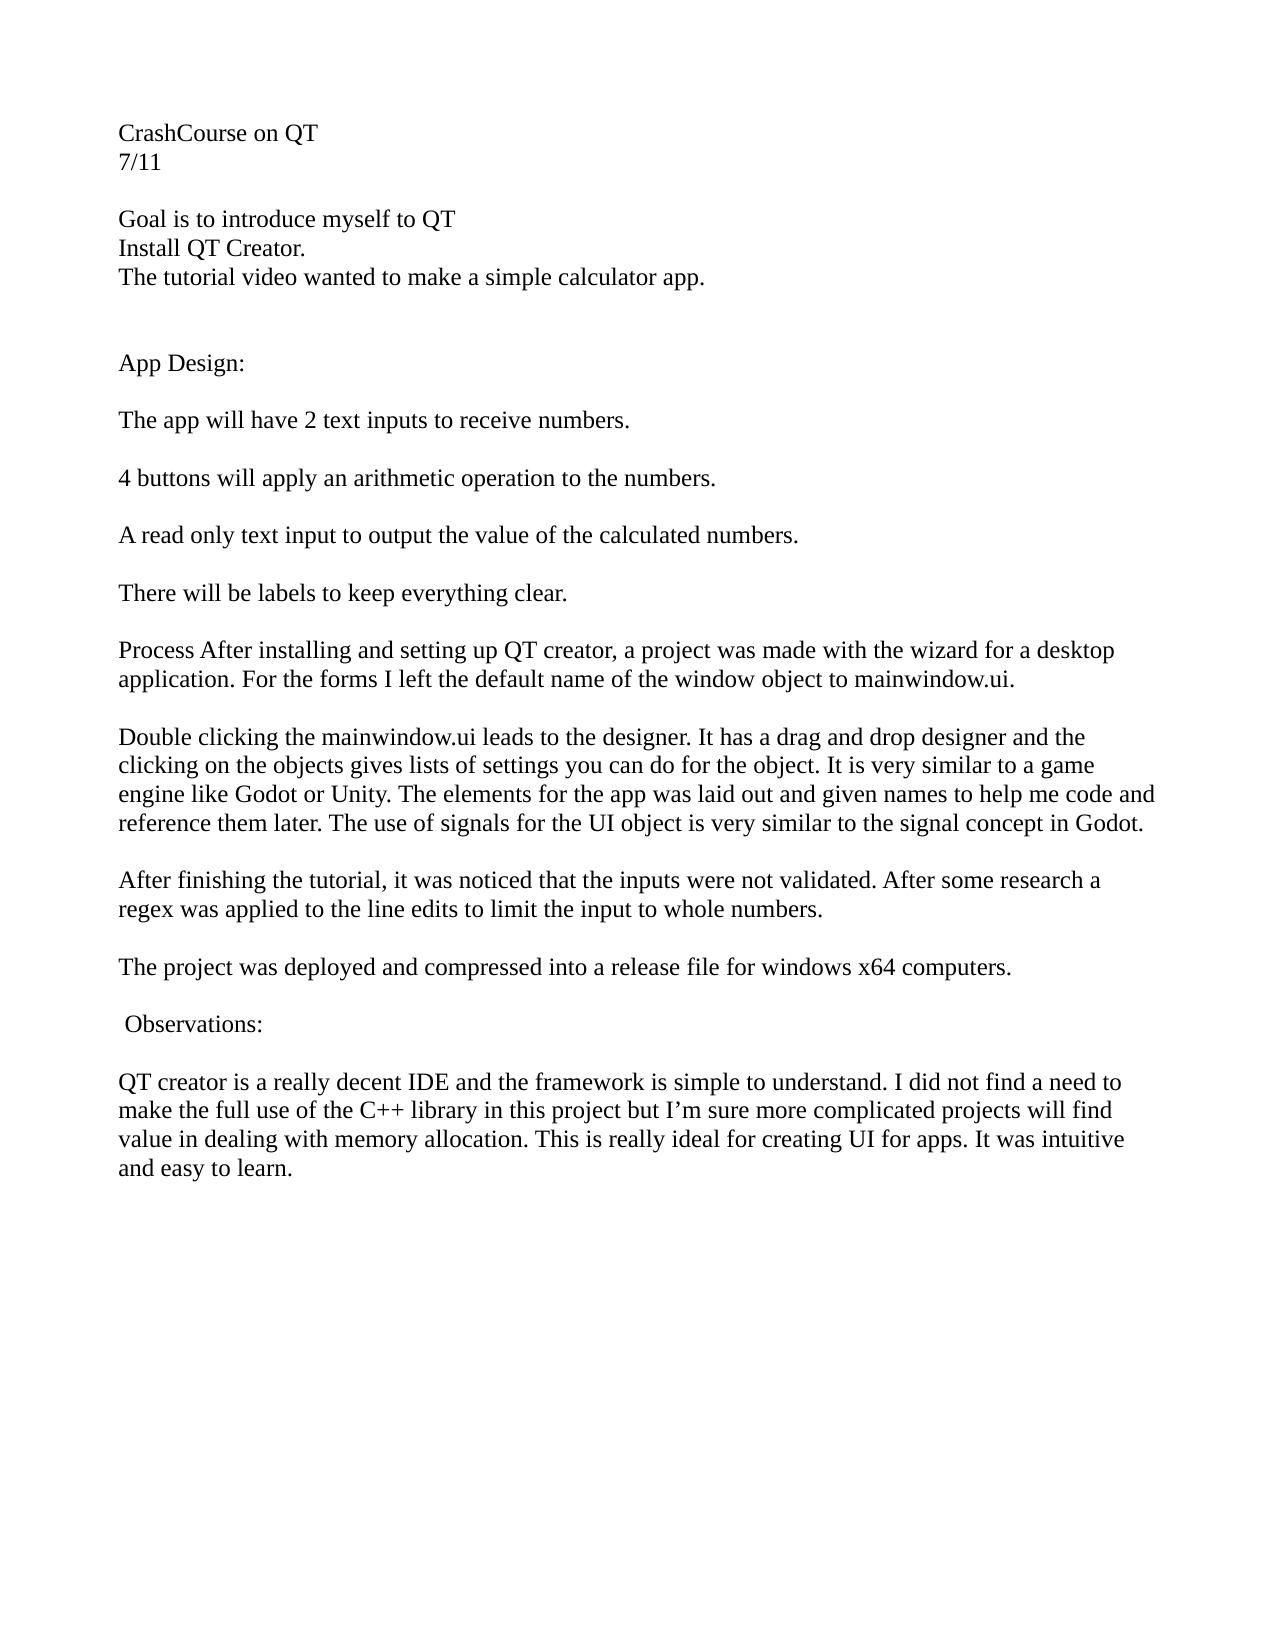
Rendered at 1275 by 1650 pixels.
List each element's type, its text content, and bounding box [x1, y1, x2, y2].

text Observations: [118, 1009, 1157, 1038]
text 7/11 [118, 147, 1157, 176]
text There will be labels to keep everything clear. [118, 578, 1157, 607]
text Goal is to introduce myself to QT [118, 204, 1157, 233]
text App Design: [118, 348, 1157, 377]
text CrashCourse on QT [118, 118, 1157, 147]
text After finishing the tutorial, it was noticed that the inputs were not validated. After some research a regex was applied to the line edits to limit the input to whole numbers. [118, 866, 1157, 923]
text Install QT Creator. The tutorial video wanted to make a simple calculator app. [118, 233, 1157, 291]
text Double clicking the mainwindow.ui leads to the designer. It has a drag and drop designer and the clicking on the objects gives lists of settings you can do for the object. It is very similar to a game engine like Godot or Unity. The elements for the app was laid out and given names to help me code and reference them later. The use of signals for the UI object is very similar to the signal concept in Godot. [118, 722, 1157, 837]
text The project was deployed and compressed into a release file for windows x64 computers. [118, 952, 1157, 981]
text 4 buttons will apply an arithmetic operation to the numbers. [118, 463, 1157, 492]
text Process After installing and setting up QT creator, a project was made with the wizard for a desktop application. For the forms I left the default name of the window object to mainwindow.ui. [118, 636, 1157, 693]
text The app will have 2 text inputs to receive numbers. [118, 406, 1157, 434]
text A read only text input to output the value of the calculated numbers. [118, 521, 1157, 549]
text QT creator is a really decent IDE and the framework is simple to understand. I did not find a need to make the full use of the C++ library in this project but I’m sure more complicated projects will find value in dealing with memory allocation. This is really ideal for creating UI for apps. It was intuitive and easy to learn. [118, 1038, 1157, 1182]
